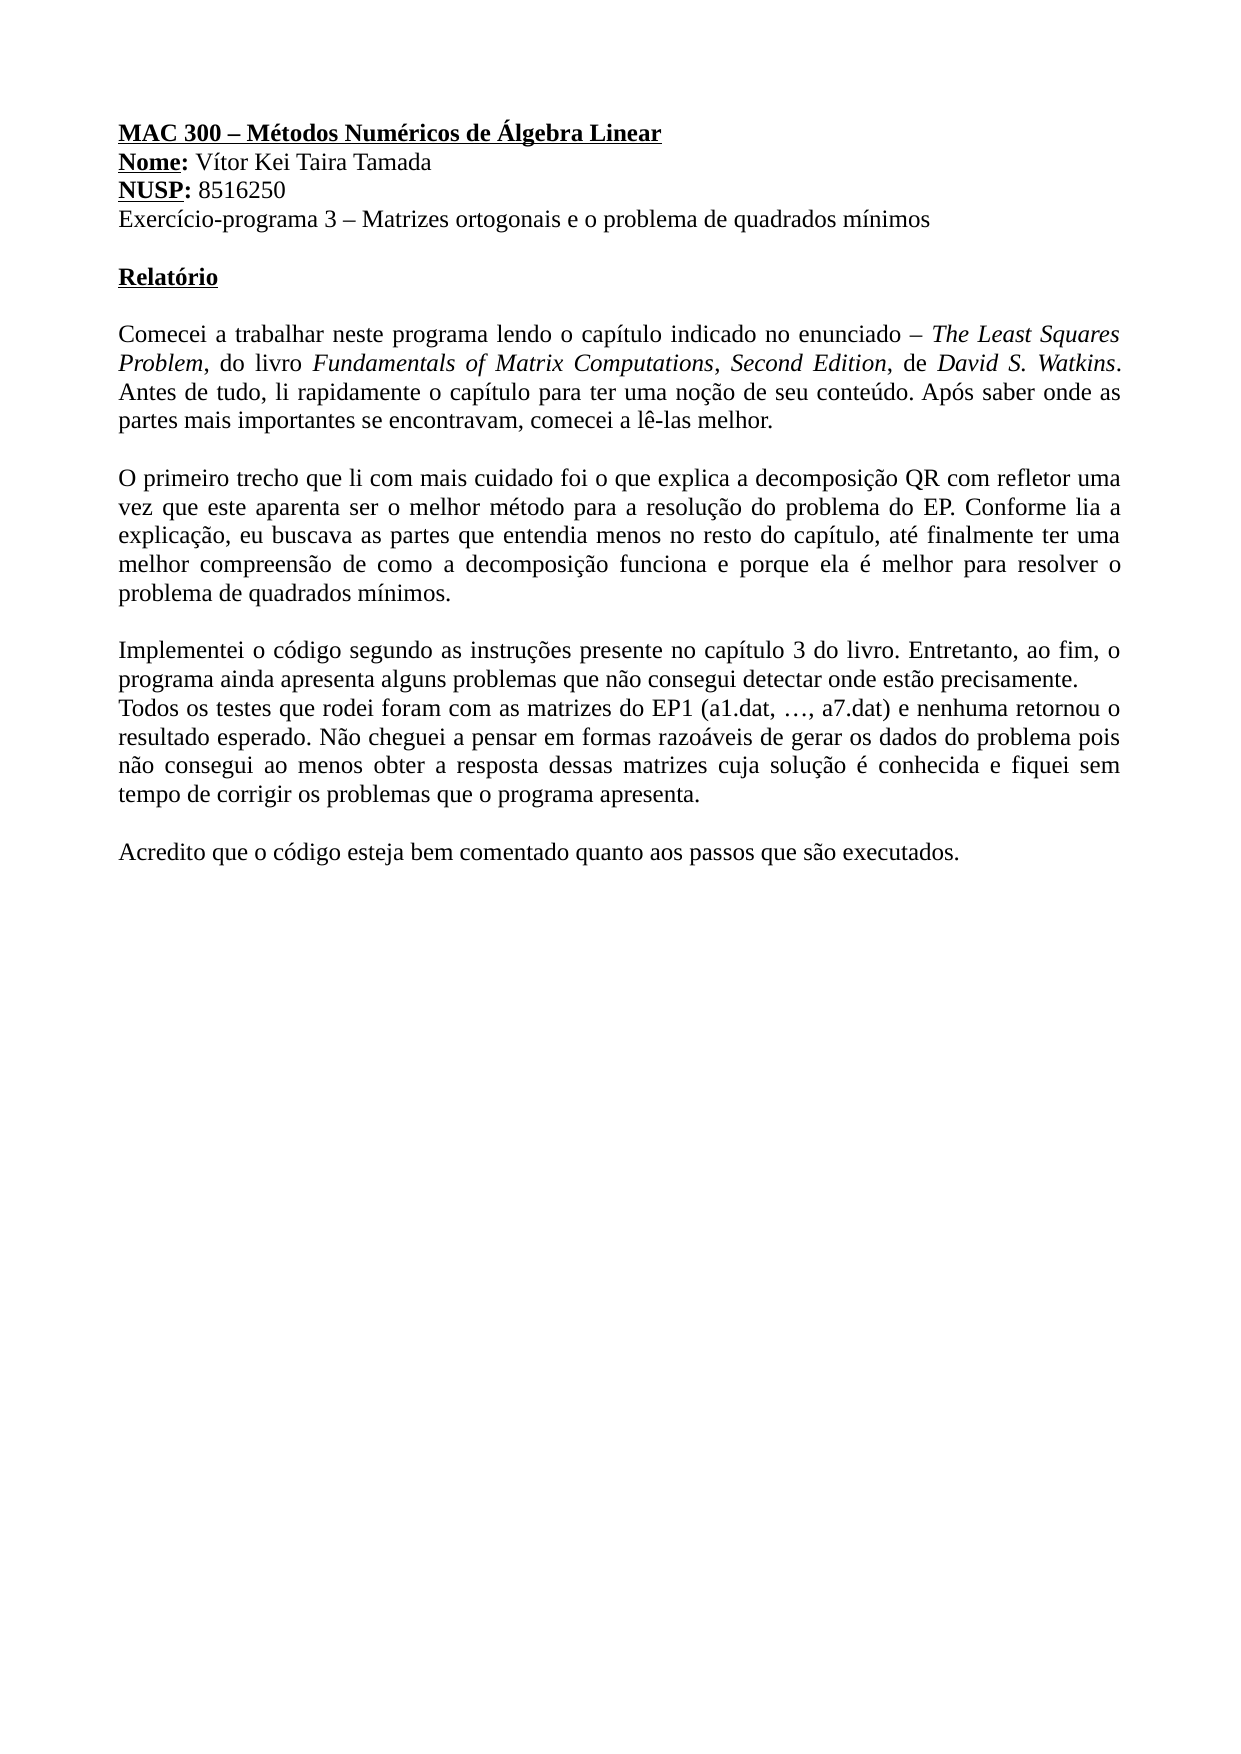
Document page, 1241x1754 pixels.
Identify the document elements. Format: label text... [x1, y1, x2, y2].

text Acredito que o código esteja bem comentado quanto aos passos que são executados. [118, 837, 1122, 866]
text Implementei o código segundo as instruções presente no capítulo 3 do livro. Entretanto, ao fim, o programa ainda apresenta alguns problemas que não consegui detectar onde estão precisamente. [118, 636, 1122, 693]
text MAC 300 – Métodos Numéricos de Álgebra Linear [118, 118, 1122, 147]
text O primeiro trecho que li com mais cuidado foi o que explica a decomposição QR com refletor uma vez que este aparenta ser o melhor método para a resolução do problema do EP. Conforme lia a explicação, eu buscava as partes que entendia menos no resto do capítulo, até finalmente ter uma melhor compreensão de como a decomposição funciona e porque ela é melhor para resolver o problema de quadrados mínimos. [118, 463, 1122, 607]
text Nome: Vítor Kei Taira Tamada [118, 147, 1122, 176]
text Relatório [118, 262, 1122, 291]
text NUSP: 8516250 [118, 176, 1122, 204]
text Todos os testes que rodei foram com as matrizes do EP1 (a1.dat, …, a7.dat) e nenhuma retornou o resultado esperado. Não cheguei a pensar em formas razoáveis de gerar os dados do problema pois não consegui ao menos obter a resposta dessas matrizes cuja solução é conhecida e fiquei sem tempo de corrigir os problemas que o programa apresenta. [118, 693, 1122, 808]
text Exercício-programa 3 – Matrizes ortogonais e o problema de quadrados mínimos [118, 204, 1122, 233]
text Comecei a trabalhar neste programa lendo o capítulo indicado no enunciado – The Least Squares Problem, do livro Fundamentals of Matrix Computations, Second Edition, de David S. Watkins. Antes de tudo, li rapidamente o capítulo para ter uma noção de seu conteúdo. Após saber onde as partes mais importantes se encontravam, comecei a lê-las melhor. [118, 319, 1122, 434]
